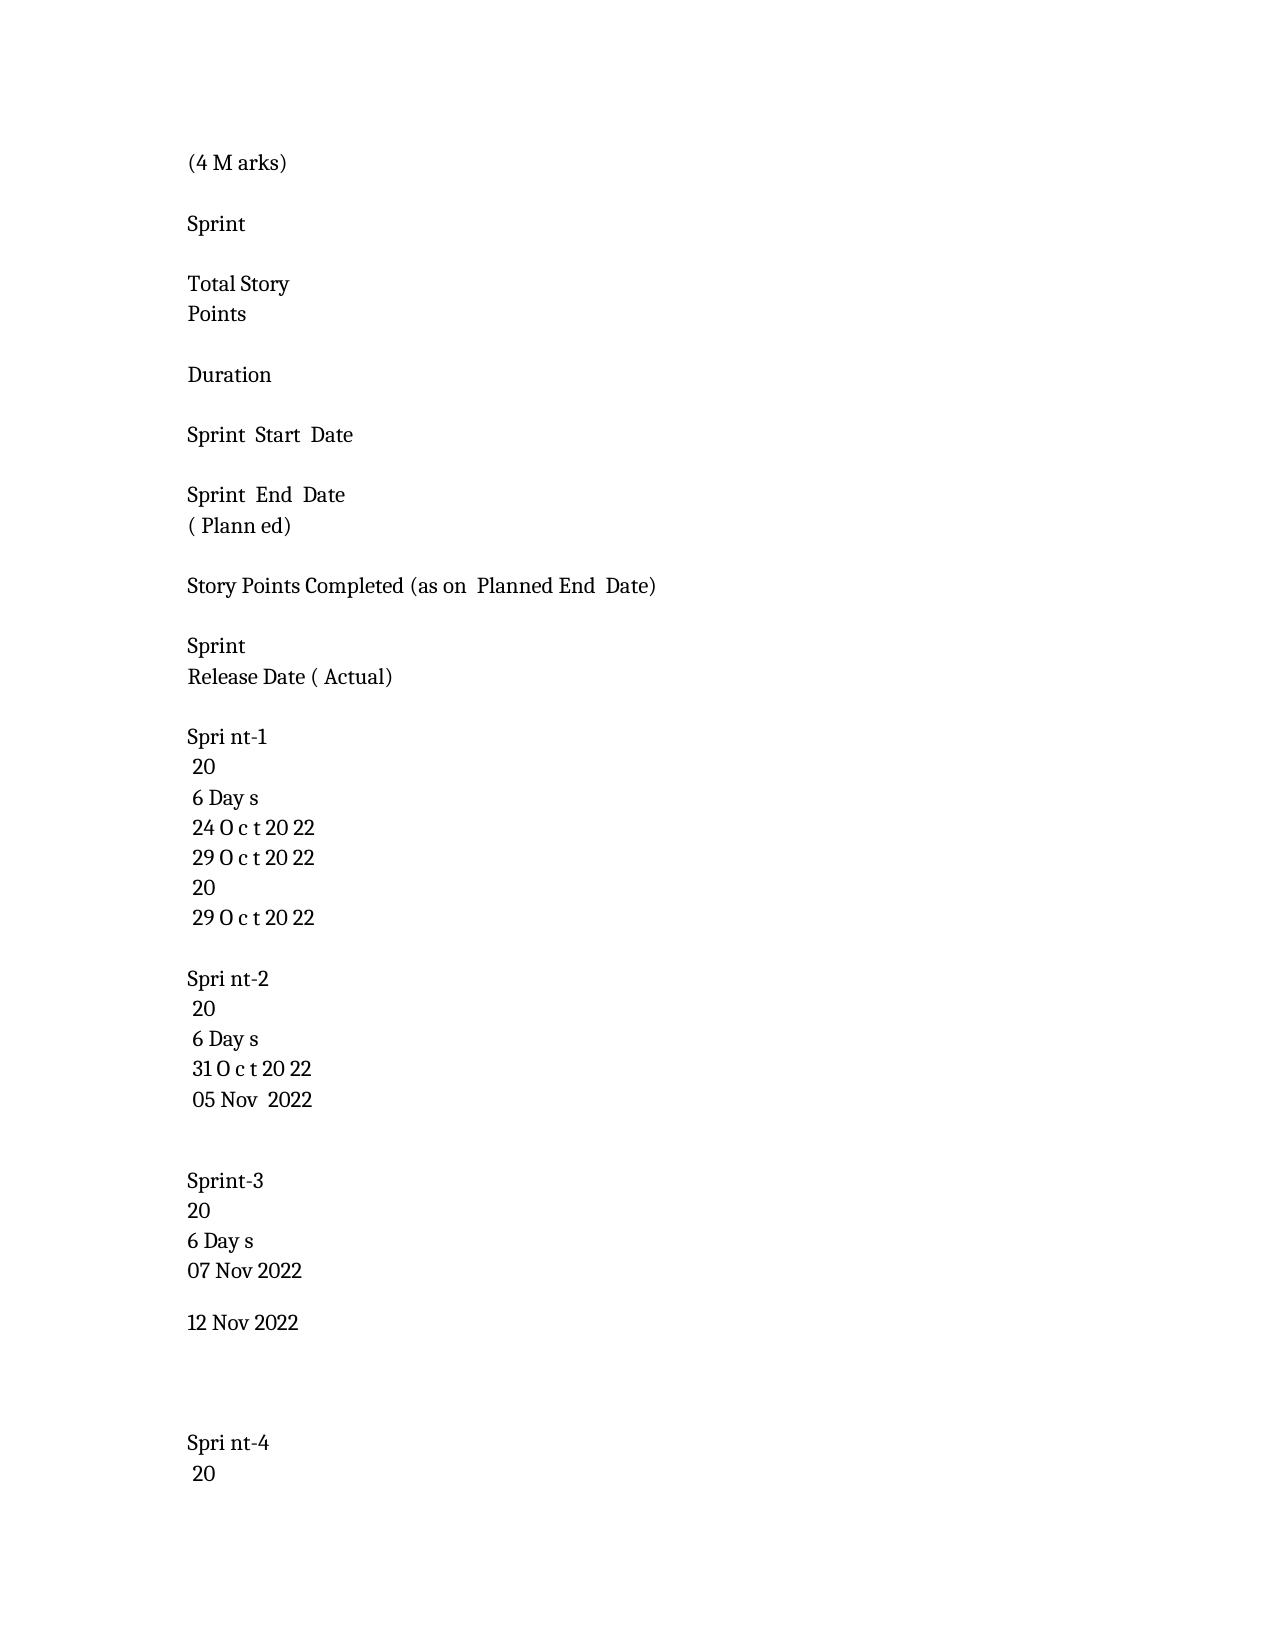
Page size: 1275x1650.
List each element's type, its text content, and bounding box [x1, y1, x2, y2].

text Sprint-3 20 6 Day s 07 Nov 2022 [187, 1168, 1087, 1285]
text (4 M arks) Sprint Total Story Points Duration Sprint Start Date Sprint End Date ( Plann ed) Story Points Completed (as on Planned End Date) Sprint Release Date ( Actual) Spri nt-1 20 6 Day s 24 O c t 20 22 29 O c t 20 22 20 29 O c t 20 22 Spri nt-2 20 6 Day s 31 O c t 20 22 05 Nov 2022 [187, 150, 1087, 1143]
text 12 Nov 2022 Spri nt-4 20 [187, 1309, 1087, 1487]
